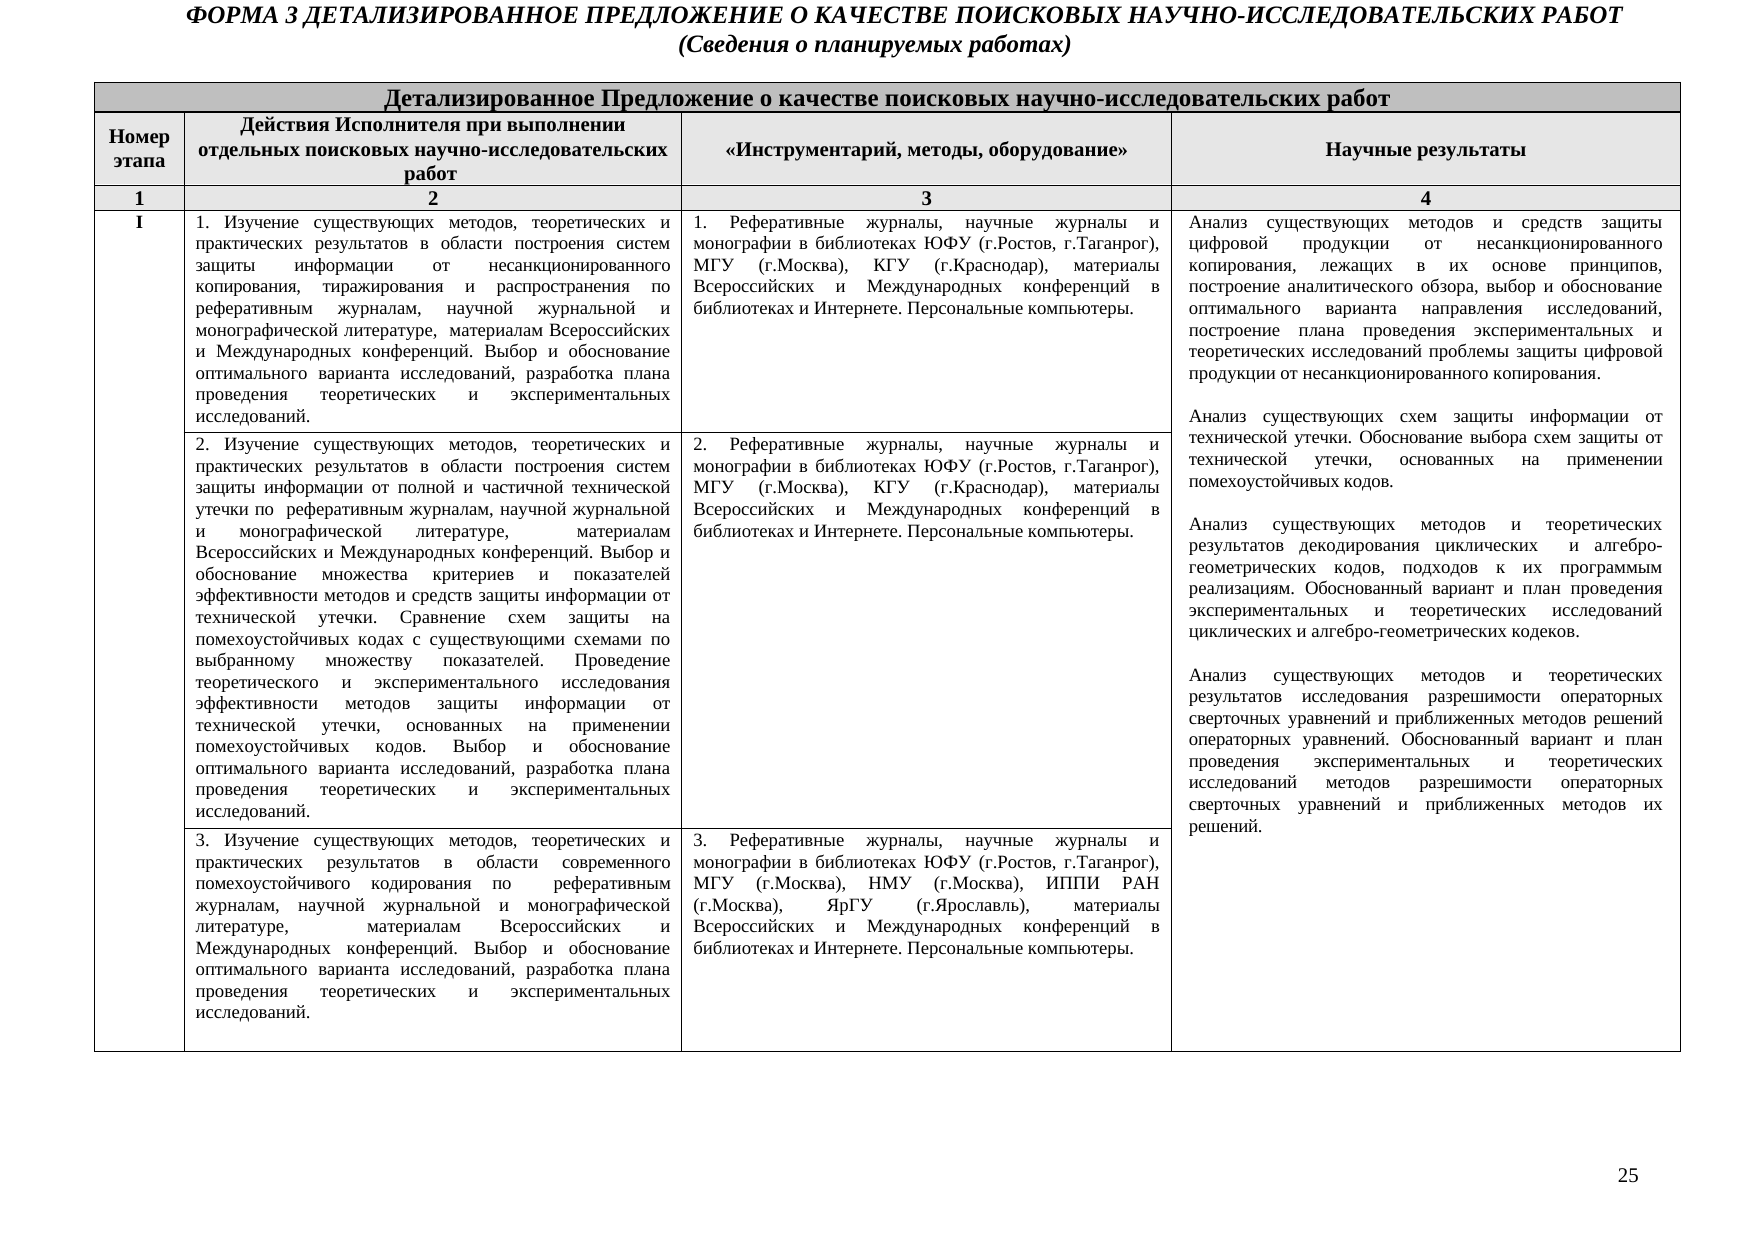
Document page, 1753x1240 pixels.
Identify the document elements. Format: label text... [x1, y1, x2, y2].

table_cell 2 [185, 186, 681, 210]
table_cell Научные результаты [1172, 113, 1680, 184]
table_cell Анализ существующих методов и средств защиты цифровой продукции от несанкционированного копирования, лежащих в их основе принципов, построение аналитического обзора, выбор и обоснование оптимального варианта направления исследований, построение плана проведения экспериментальных и теоретических исследований проблемы защиты цифровой продукции от несанкционированного копирования. Анализ существующих схем защиты информации от технической утечки. Обоснование выбора схем защиты от технической утечки, основанных на применении помехоустойчивых кодов. Анализ существующих методов и теоретических результатов декодирования циклических и алгебро-геометрических кодов, подходов к их программым реализациям. Обоснованный вариант и план проведения экспериментальных и теоретических исследований циклических и алгебро-геометрических кодеков. Анализ существующих методов и теоретических результатов исследования разрешимости операторных сверточных уравнений и приближенных методов решений операторных уравнений. Обоснованный вариант и план проведения экспериментальных и теоретических исследований методов разрешимости операторных сверточных уравнений и приближенных методов их решений. [1172, 211, 1680, 1051]
table_cell 2. Реферативные журналы, научные журналы и монографии в библиотеках ЮФУ (г.Ростов, г.Таганрог), МГУ (г.Москва), КГУ (г.Краснодар), материалы Всероссийских и Международных конференций в библиотеках и Интернете. Персональные компьютеры. [682, 433, 1171, 828]
table_cell 3. Реферативные журналы, научные журналы и монографии в библиотеках ЮФУ (г.Ростов, г.Таганрог), МГУ (г.Москва), НМУ (г.Москва), ИППИ РАН (г.Москва), ЯрГУ (г.Ярославль), материалы Всероссийских и Международных конференций в библиотеках и Интернете. Персональные компьютеры. [682, 829, 1171, 1051]
table_cell 3. Изучение существующих методов, теоретических и практических результатов в области современного помехоустойчивого кодирования по реферативным журналам, научной журнальной и монографической литературе, материалам Всероссийских и Международных конференций. Выбор и обоснование оптимального варианта исследований, разработка плана проведения теоретических и экспериментальных исследований. [185, 829, 681, 1051]
table_cell I [95, 211, 184, 1051]
table_cell 3 [682, 186, 1171, 210]
table_cell 1. Изучение существующих методов, теоретических и практических результатов в области построения систем защиты информации от несанкционированного копирования, тиражирования и распространения по реферативным журналам, научной журнальной и монографической литературе, материалам Всероссийских и Международных конференций. Выбор и обоснование оптимального варианта исследований, разработка плана проведения теоретических и экспериментальных исследований. [185, 211, 681, 432]
table_cell «Инструментарий, методы, оборудование» [682, 113, 1171, 184]
table_header Детализированное Предложение о качестве поисковых научно-исследовательских работ [95, 83, 1680, 111]
table_cell 4 [1172, 186, 1680, 210]
table_cell 1. Реферативные журналы, научные журналы и монографии в библиотеках ЮФУ (г.Ростов, г.Таганрог), МГУ (г.Москва), КГУ (г.Краснодар), материалы Всероссийских и Международных конференций в библиотеках и Интернете. Персональные компьютеры. [682, 211, 1171, 432]
text ФОРМА 3 ДЕТАЛИЗИРОВАННОЕ ПРЕДЛОЖЕНИЕ О КАЧЕСТВЕ ПОИСКОВЫХ НАУЧНО-ИССЛЕДОВАТЕЛЬСКИХ РАБОТ (Сведения о планируемых работах) [94, 0, 1658, 57]
table_cell 1 [95, 186, 184, 210]
table_cell 2. Изучение существующих методов, теоретических и практических результатов в области построения систем защиты информации от полной и частичной технической утечки по реферативным журналам, научной журнальной и монографической литературе, материалам Всероссийских и Международных конференций. Выбор и обоснование множества критериев и показателей эффективности методов и средств защиты информации от технической утечки. Сравнение схем защиты на помехоустойчивых кодах с существующими схемами по выбранному множеству показателей. Проведение теоретического и экспериментального исследования эффективности методов защиты информации от технической утечки, основанных на применении помехоустойчивых кодов. Выбор и обоснование оптимального варианта исследований, разработка плана проведения теоретических и экспериментальных исследований. [185, 433, 681, 828]
table_cell Номер этапа [95, 113, 184, 184]
table_cell Действия Исполнителя при выполнении отдельных поисковых научно-исследовательских работ [185, 113, 681, 184]
